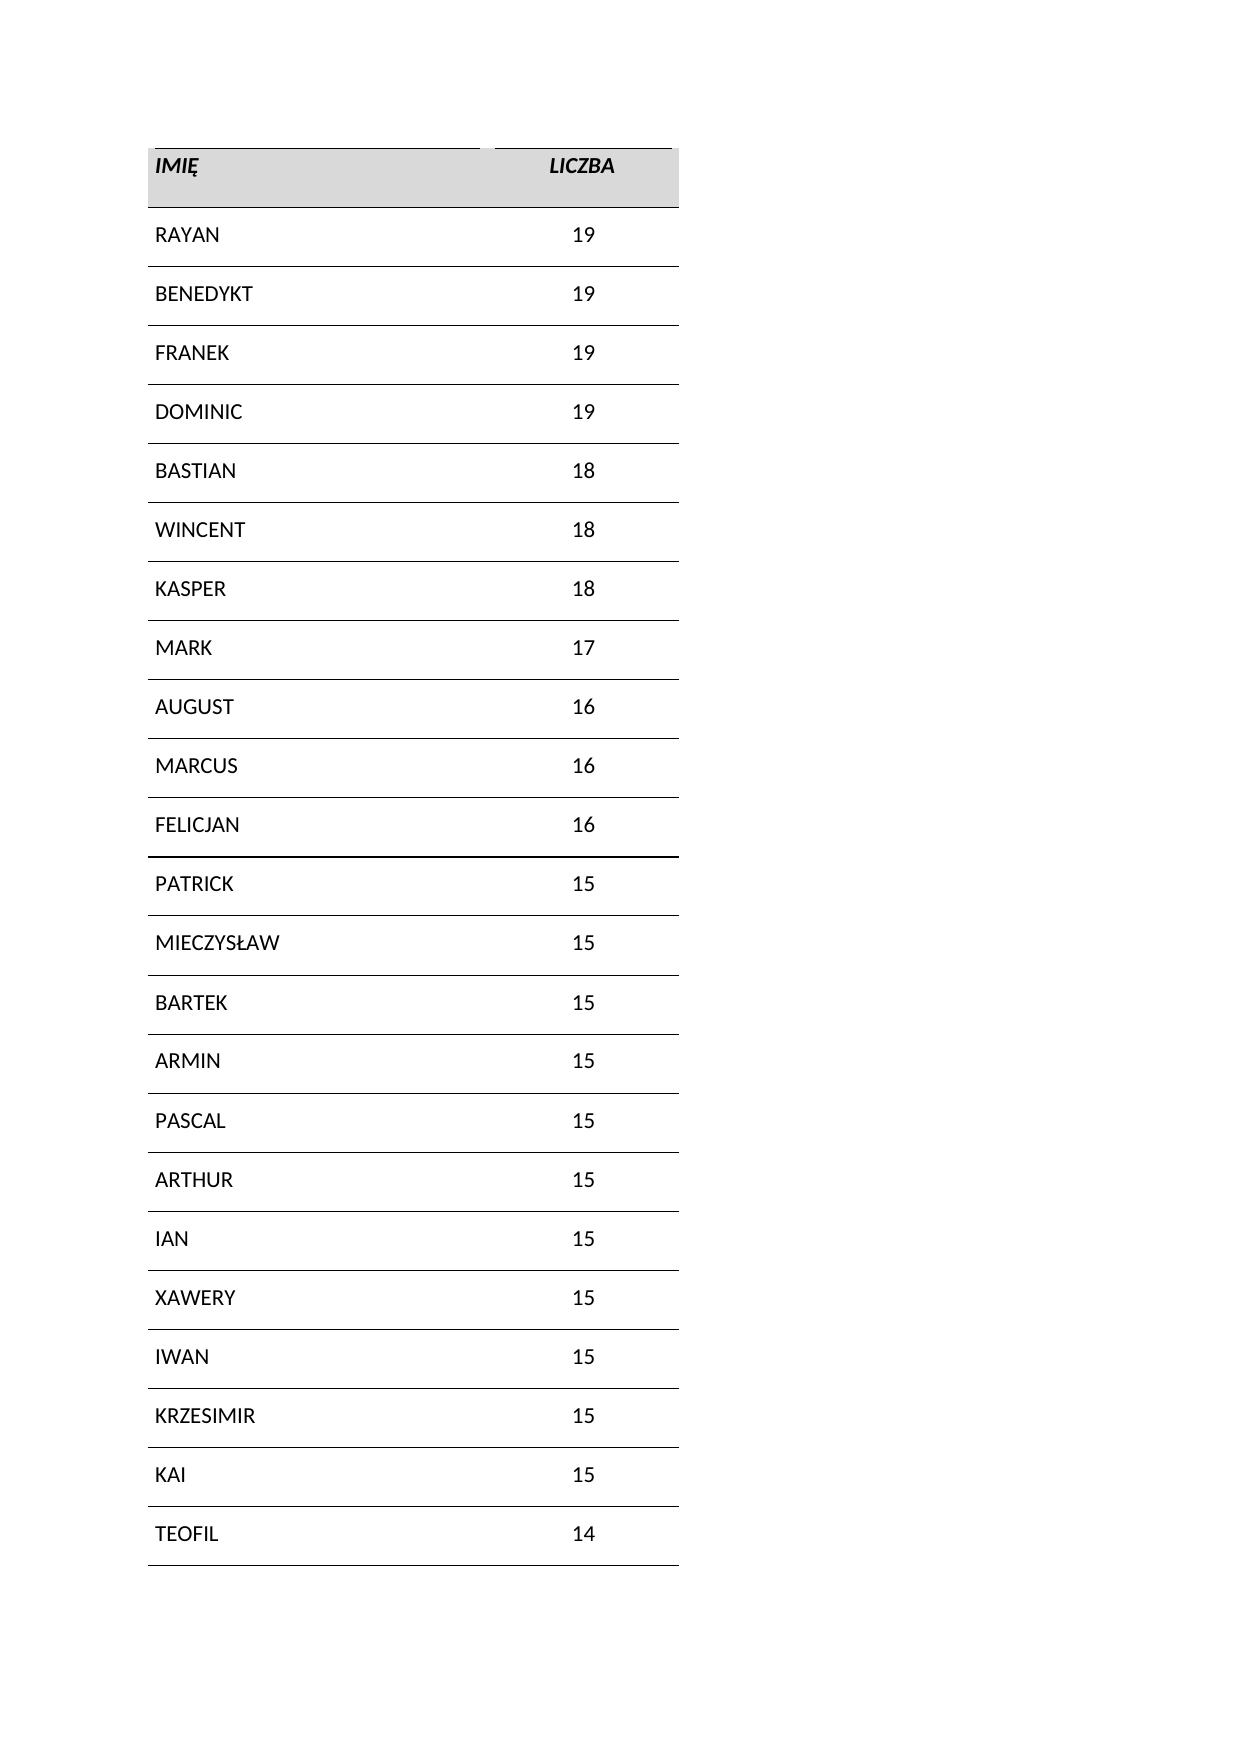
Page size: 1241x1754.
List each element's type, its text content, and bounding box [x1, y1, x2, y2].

table_cell IAN [148, 1212, 487, 1270]
table_cell TEOFIL [148, 1507, 487, 1565]
table_cell FELICJAN [148, 798, 487, 856]
table_cell BENEDYKT [148, 267, 487, 325]
table_cell 16 [487, 798, 679, 856]
table_cell KASPER [148, 562, 487, 620]
table_cell 15 [487, 1389, 679, 1447]
table_cell 16 [487, 739, 679, 797]
table_cell PASCAL [148, 1094, 487, 1152]
table_cell MARCUS [148, 739, 487, 797]
table_cell 19 [487, 267, 679, 325]
table_cell 19 [487, 326, 679, 384]
table_cell 16 [487, 680, 679, 738]
table_cell 17 [487, 621, 679, 679]
table_cell 19 [487, 208, 679, 266]
table_cell PATRICK [148, 858, 487, 915]
table_cell 15 [487, 976, 679, 1033]
table_cell 15 [487, 1094, 679, 1152]
table_cell ARTHUR [148, 1153, 487, 1211]
table_cell 15 [487, 916, 679, 974]
table_cell AUGUST [148, 680, 487, 738]
table_cell BASTIAN [148, 444, 487, 502]
table_header IMIĘ [148, 148, 487, 207]
table_cell RAYAN [148, 208, 487, 266]
table_cell KAI [148, 1448, 487, 1506]
table_cell 14 [487, 1507, 679, 1565]
table_cell MARK [148, 621, 487, 679]
table_cell 18 [487, 562, 679, 620]
table_cell ARMIN [148, 1035, 487, 1093]
table_header LICZBA [487, 148, 679, 207]
table_cell 18 [487, 444, 679, 502]
table_cell MIECZYSŁAW [148, 916, 487, 974]
table_cell 18 [487, 503, 679, 561]
table_cell 15 [487, 1330, 679, 1388]
table_cell 15 [487, 1271, 679, 1329]
table_cell 19 [487, 385, 679, 443]
table_cell WINCENT [148, 503, 487, 561]
table_cell FRANEK [148, 326, 487, 384]
table_cell BARTEK [148, 976, 487, 1033]
table_cell 15 [487, 1448, 679, 1506]
table_cell IWAN [148, 1330, 487, 1388]
table_cell 15 [487, 1035, 679, 1093]
table_cell KRZESIMIR [148, 1389, 487, 1447]
table_cell DOMINIC [148, 385, 487, 443]
table_cell 15 [487, 1212, 679, 1270]
table_cell 15 [487, 858, 679, 915]
table_cell XAWERY [148, 1271, 487, 1329]
table_cell 15 [487, 1153, 679, 1211]
